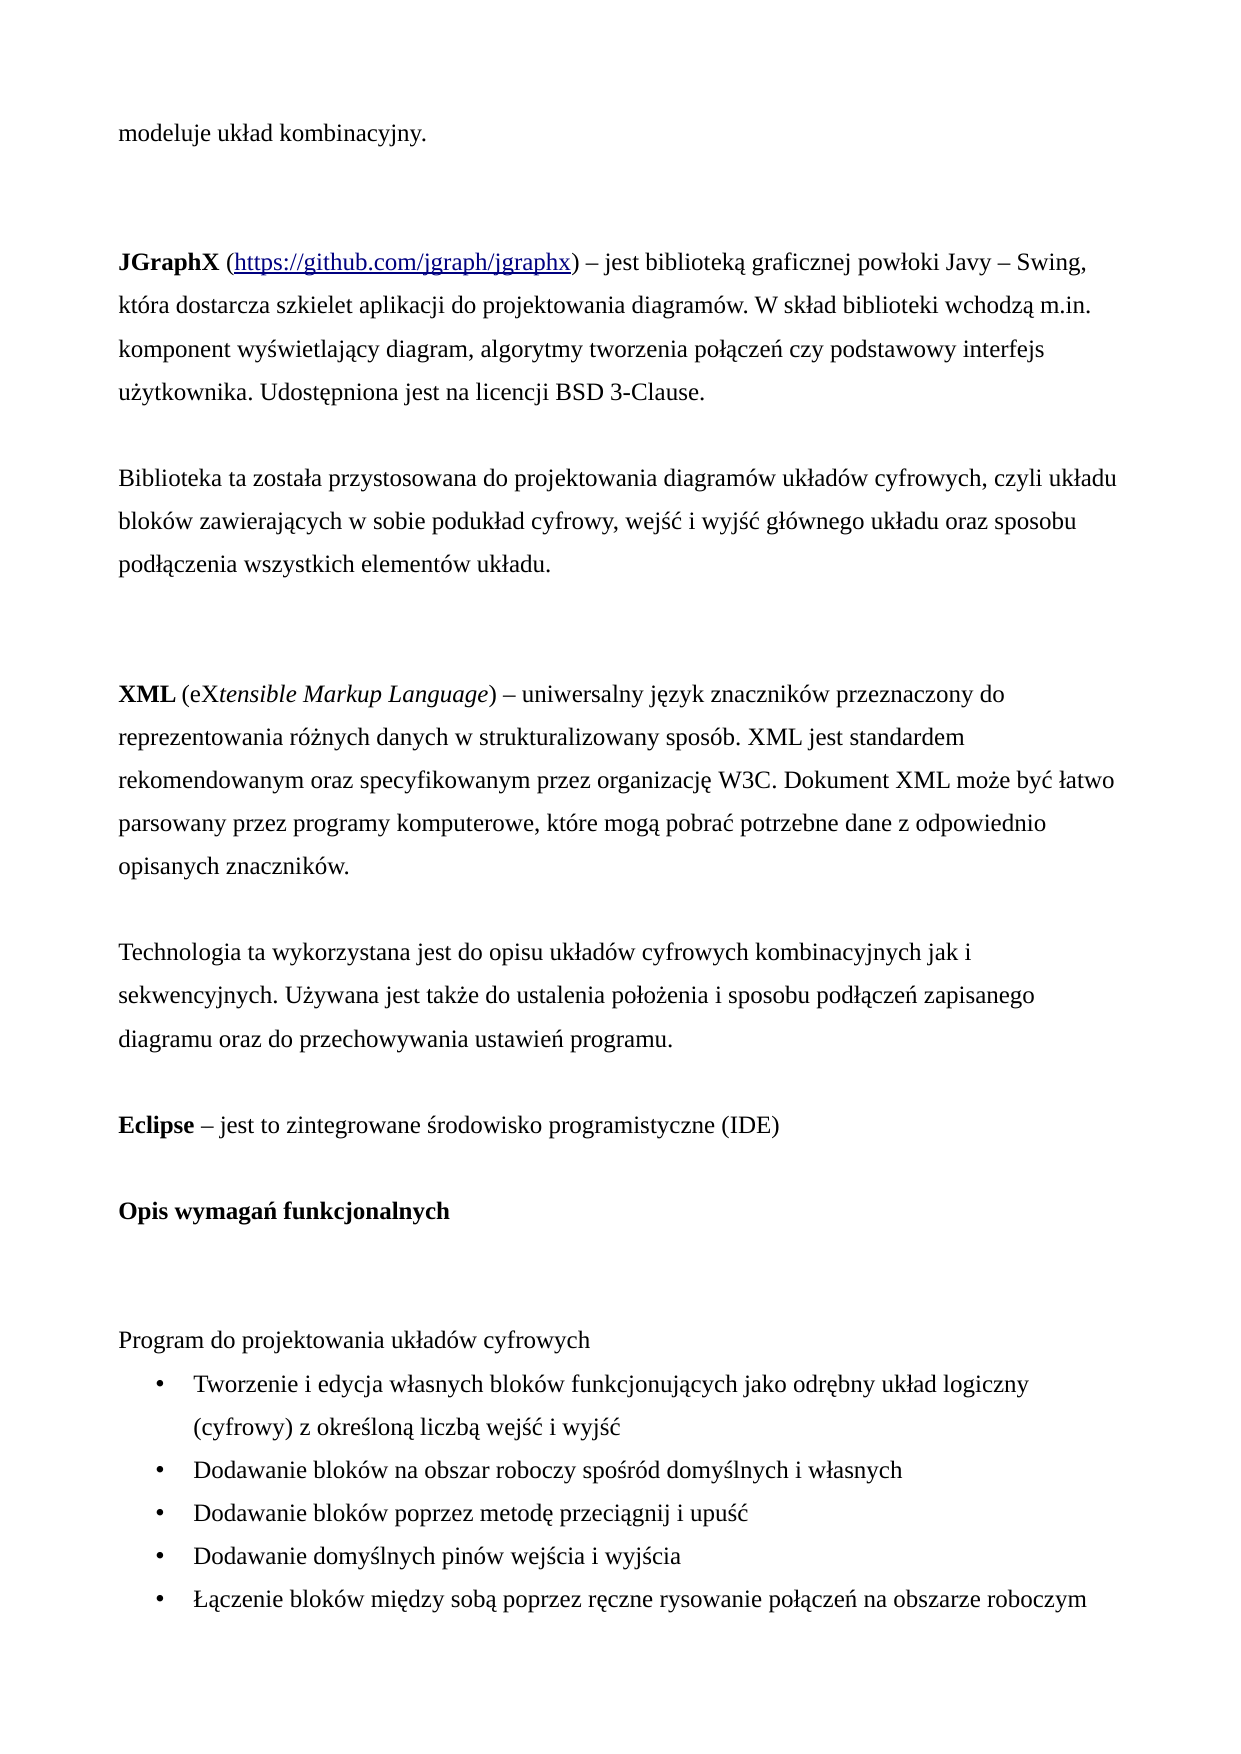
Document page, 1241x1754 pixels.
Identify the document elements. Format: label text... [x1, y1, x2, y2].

list Dodawanie bloków na obszar roboczy spośród domyślnych i własnych [156, 1455, 1122, 1484]
list Łączenie bloków między sobą poprzez ręczne rysowanie połączeń na obszarze roboczym [156, 1584, 1122, 1613]
text Technologia ta wykorzystana jest do opisu układów cyfrowych kombinacyjnych jak i sekwencyjnych. Używana jest także do ustalenia położenia i sposobu podłączeń zapisanego diagramu oraz do przechowywania ustawień programu. [118, 937, 1122, 1052]
text Program do projektowania układów cyfrowych [118, 1326, 1122, 1354]
text Biblioteka ta została przystosowana do projektowania diagramów układów cyfrowych, czyli układu bloków zawierających w sobie podukład cyfrowy, wejść i wyjść głównego układu oraz sposobu podłączenia wszystkich elementów układu. [118, 463, 1122, 578]
text JGraphX (https://github.com/jgraph/jgraphx) – jest biblioteką graficznej powłoki Javy – Swing, która dostarcza szkielet aplikacji do projektowania diagramów. W skład biblioteki wchodzą m.in. komponent wyświetlający diagram, algorytmy tworzenia połączeń czy podstawowy interfejs użytkownika. Udostępniona jest na licencji BSD 3-Clause. [118, 247, 1122, 406]
list Tworzenie i edycja własnych bloków funkcjonujących jako odrębny układ logiczny (cyfrowy) z określoną liczbą wejść i wyjść [156, 1369, 1122, 1441]
text modeluje układ kombinacyjny. [118, 118, 1122, 147]
list Dodawanie domyślnych pinów wejścia i wyjścia [156, 1541, 1122, 1570]
text XML (eXtensible Markup Language) – uniwersalny język znaczników przeznaczony do reprezentowania różnych danych w strukturalizowany sposób. XML jest standardem rekomendowanym oraz specyfikowanym przez organizację W3C. Dokument XML może być łatwo parsowany przez programy komputerowe, które mogą pobrać potrzebne dane z odpowiednio opisanych znaczników. [118, 679, 1122, 880]
text Eclipse – jest to zintegrowane środowisko programistyczne (IDE) [118, 1110, 1122, 1139]
list Dodawanie bloków poprzez metodę przeciągnij i upuść [156, 1498, 1122, 1527]
text Opis wymagań funkcjonalnych [118, 1196, 1122, 1225]
